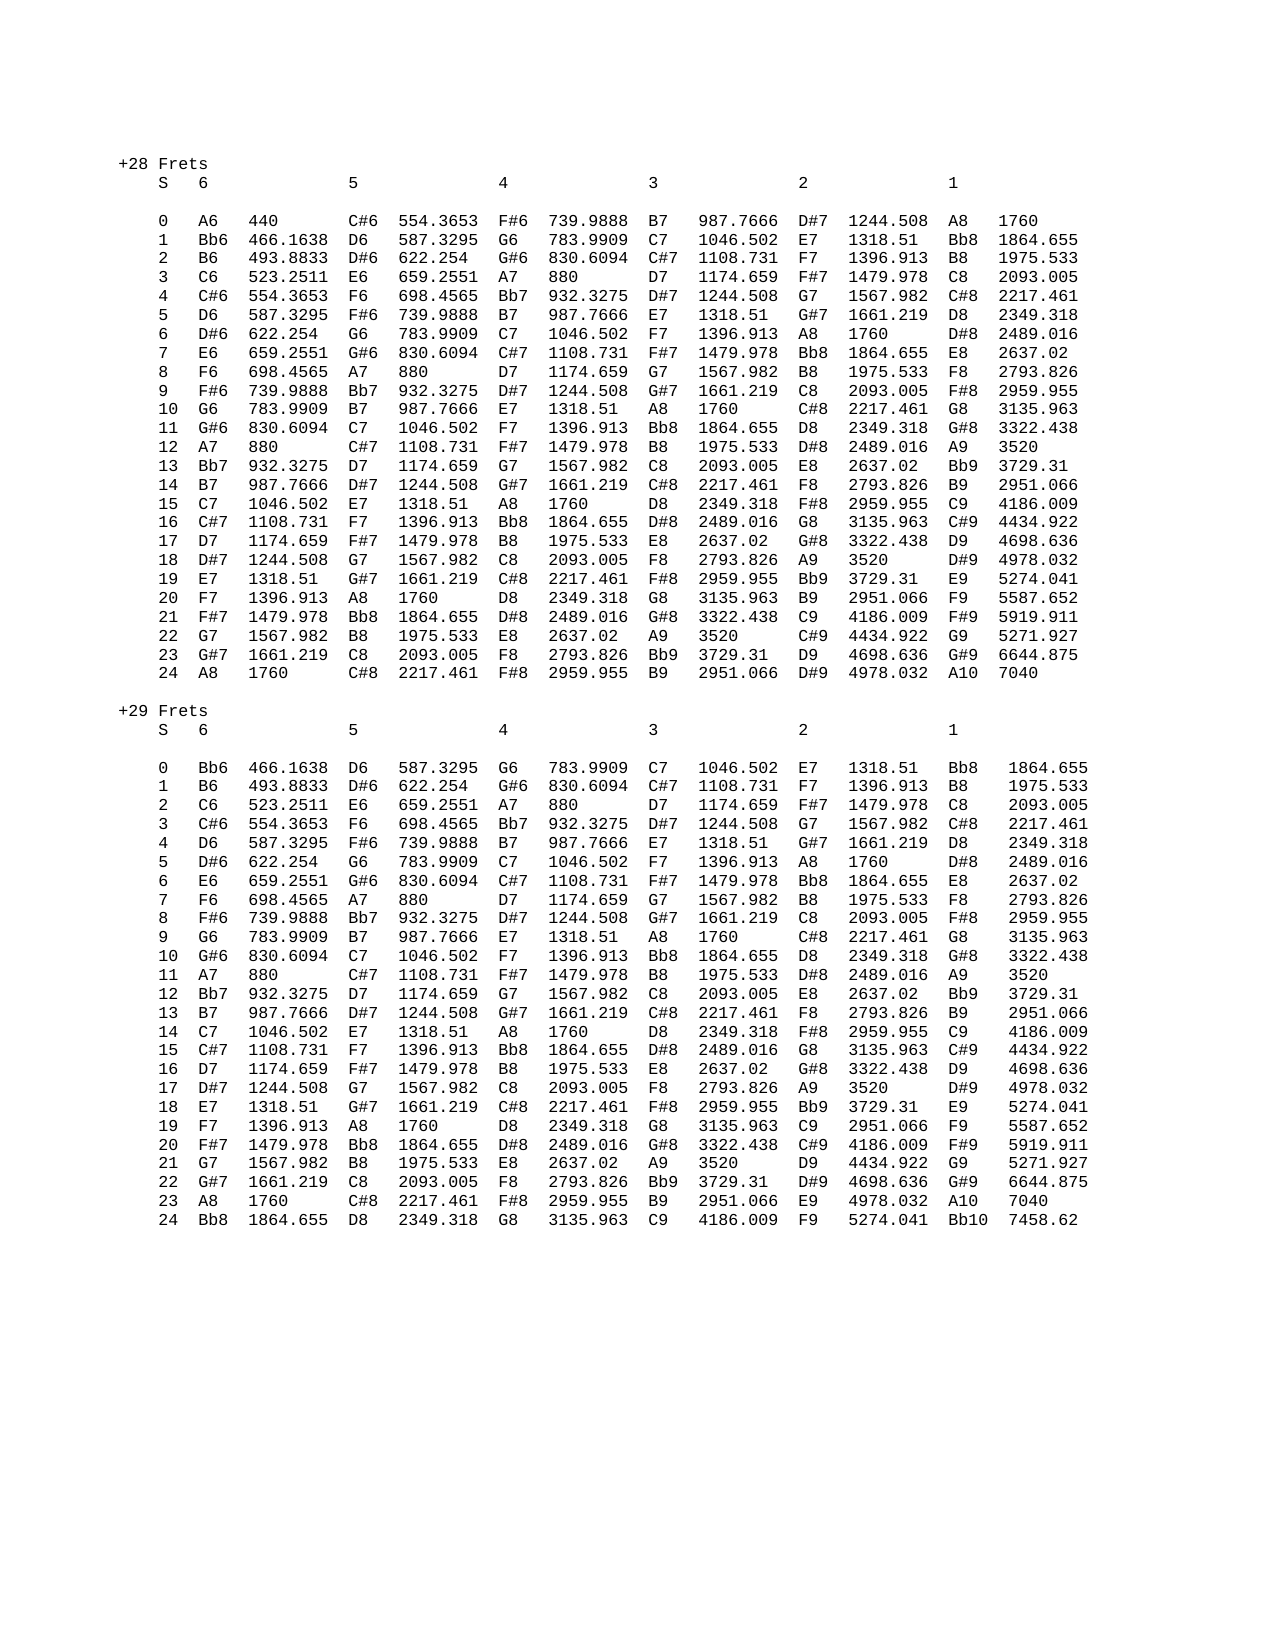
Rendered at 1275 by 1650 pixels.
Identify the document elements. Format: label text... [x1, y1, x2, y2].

text 5 D6 587.3295 F#6 739.9888 B7 987.7666 E7 1318.51 G#7 1661.219 D8 2349.318 [118, 307, 1157, 326]
text 23 A8 1760 C#8 2217.461 F#8 2959.955 B9 2951.066 E9 4978.032 A10 7040 [118, 1193, 1157, 1212]
text 6 E6 659.2551 G#6 830.6094 C#7 1108.731 F#7 1479.978 Bb8 1864.655 E8 2637.02 [118, 872, 1157, 891]
text 21 F#7 1479.978 Bb8 1864.655 D#8 2489.016 G#8 3322.438 C9 4186.009 F#9 5919.911 [118, 608, 1157, 627]
text 9 G6 783.9909 B7 987.7666 E7 1318.51 A8 1760 C#8 2217.461 G8 3135.963 [118, 929, 1157, 948]
text 1 B6 493.8833 D#6 622.254 G#6 830.6094 C#7 1108.731 F7 1396.913 B8 1975.533 [118, 778, 1157, 797]
text +28 Frets [118, 156, 1157, 175]
text 7 F6 698.4565 A7 880 D7 1174.659 G7 1567.982 B8 1975.533 F8 2793.826 [118, 891, 1157, 910]
text 11 A7 880 C#7 1108.731 F#7 1479.978 B8 1975.533 D#8 2489.016 A9 3520 [118, 967, 1157, 985]
text 10 G6 783.9909 B7 987.7666 E7 1318.51 A8 1760 C#8 2217.461 G8 3135.963 [118, 401, 1157, 420]
text 0 A6 440 C#6 554.3653 F#6 739.9888 B7 987.7666 D#7 1244.508 A8 1760 [118, 212, 1157, 231]
text 16 C#7 1108.731 F7 1396.913 Bb8 1864.655 D#8 2489.016 G8 3135.963 C#9 4434.922 [118, 514, 1157, 533]
text 21 G7 1567.982 B8 1975.533 E8 2637.02 A9 3520 D9 4434.922 G9 5271.927 [118, 1155, 1157, 1174]
text 2 C6 523.2511 E6 659.2551 A7 880 D7 1174.659 F#7 1479.978 C8 2093.005 [118, 797, 1157, 816]
text 24 Bb8 1864.655 D8 2349.318 G8 3135.963 C9 4186.009 F9 5274.041 Bb10 7458.62 [118, 1212, 1157, 1231]
text S 6 5 4 3 2 1 [118, 721, 1157, 740]
text 22 G#7 1661.219 C8 2093.005 F8 2793.826 Bb9 3729.31 D#9 4698.636 G#9 6644.875 [118, 1174, 1157, 1193]
text 7 E6 659.2551 G#6 830.6094 C#7 1108.731 F#7 1479.978 Bb8 1864.655 E8 2637.02 [118, 344, 1157, 363]
text 20 F7 1396.913 A8 1760 D8 2349.318 G8 3135.963 B9 2951.066 F9 5587.652 [118, 589, 1157, 608]
text 22 G7 1567.982 B8 1975.533 E8 2637.02 A9 3520 C#9 4434.922 G9 5271.927 [118, 627, 1157, 646]
text 20 F#7 1479.978 Bb8 1864.655 D#8 2489.016 G#8 3322.438 C#9 4186.009 F#9 5919.911 [118, 1136, 1157, 1155]
text 3 C#6 554.3653 F6 698.4565 Bb7 932.3275 D#7 1244.508 G7 1567.982 C#8 2217.461 [118, 816, 1157, 834]
text 11 G#6 830.6094 C7 1046.502 F7 1396.913 Bb8 1864.655 D8 2349.318 G#8 3322.438 [118, 420, 1157, 439]
text 5 D#6 622.254 G6 783.9909 C7 1046.502 F7 1396.913 A8 1760 D#8 2489.016 [118, 853, 1157, 872]
text 0 Bb6 466.1638 D6 587.3295 G6 783.9909 C7 1046.502 E7 1318.51 Bb8 1864.655 [118, 759, 1157, 778]
text 6 D#6 622.254 G6 783.9909 C7 1046.502 F7 1396.913 A8 1760 D#8 2489.016 [118, 326, 1157, 344]
text 13 Bb7 932.3275 D7 1174.659 G7 1567.982 C8 2093.005 E8 2637.02 Bb9 3729.31 [118, 457, 1157, 476]
text 18 E7 1318.51 G#7 1661.219 C#8 2217.461 F#8 2959.955 Bb9 3729.31 E9 5274.041 [118, 1098, 1157, 1117]
text 14 C7 1046.502 E7 1318.51 A8 1760 D8 2349.318 F#8 2959.955 C9 4186.009 [118, 1023, 1157, 1042]
text 14 B7 987.7666 D#7 1244.508 G#7 1661.219 C#8 2217.461 F8 2793.826 B9 2951.066 [118, 476, 1157, 495]
text 16 D7 1174.659 F#7 1479.978 B8 1975.533 E8 2637.02 G#8 3322.438 D9 4698.636 [118, 1061, 1157, 1080]
text 4 D6 587.3295 F#6 739.9888 B7 987.7666 E7 1318.51 G#7 1661.219 D8 2349.318 [118, 834, 1157, 853]
text 1 Bb6 466.1638 D6 587.3295 G6 783.9909 C7 1046.502 E7 1318.51 Bb8 1864.655 [118, 231, 1157, 250]
text 8 F6 698.4565 A7 880 D7 1174.659 G7 1567.982 B8 1975.533 F8 2793.826 [118, 363, 1157, 382]
text 9 F#6 739.9888 Bb7 932.3275 D#7 1244.508 G#7 1661.219 C8 2093.005 F#8 2959.955 [118, 382, 1157, 401]
text 3 C6 523.2511 E6 659.2551 A7 880 D7 1174.659 F#7 1479.978 C8 2093.005 [118, 269, 1157, 288]
text 8 F#6 739.9888 Bb7 932.3275 D#7 1244.508 G#7 1661.219 C8 2093.005 F#8 2959.955 [118, 910, 1157, 929]
text 10 G#6 830.6094 C7 1046.502 F7 1396.913 Bb8 1864.655 D8 2349.318 G#8 3322.438 [118, 948, 1157, 967]
text 17 D7 1174.659 F#7 1479.978 B8 1975.533 E8 2637.02 G#8 3322.438 D9 4698.636 [118, 533, 1157, 552]
text 17 D#7 1244.508 G7 1567.982 C8 2093.005 F8 2793.826 A9 3520 D#9 4978.032 [118, 1080, 1157, 1098]
text 13 B7 987.7666 D#7 1244.508 G#7 1661.219 C#8 2217.461 F8 2793.826 B9 2951.066 [118, 1004, 1157, 1023]
text 24 A8 1760 C#8 2217.461 F#8 2959.955 B9 2951.066 D#9 4978.032 A10 7040 [118, 665, 1157, 684]
text 2 B6 493.8833 D#6 622.254 G#6 830.6094 C#7 1108.731 F7 1396.913 B8 1975.533 [118, 250, 1157, 269]
text 15 C7 1046.502 E7 1318.51 A8 1760 D8 2349.318 F#8 2959.955 C9 4186.009 [118, 495, 1157, 514]
text 15 C#7 1108.731 F7 1396.913 Bb8 1864.655 D#8 2489.016 G8 3135.963 C#9 4434.922 [118, 1042, 1157, 1061]
text 19 E7 1318.51 G#7 1661.219 C#8 2217.461 F#8 2959.955 Bb9 3729.31 E9 5274.041 [118, 571, 1157, 589]
text +29 Frets [118, 703, 1157, 721]
text 23 G#7 1661.219 C8 2093.005 F8 2793.826 Bb9 3729.31 D9 4698.636 G#9 6644.875 [118, 646, 1157, 665]
text S 6 5 4 3 2 1 [118, 175, 1157, 193]
text 19 F7 1396.913 A8 1760 D8 2349.318 G8 3135.963 C9 2951.066 F9 5587.652 [118, 1117, 1157, 1136]
text 12 Bb7 932.3275 D7 1174.659 G7 1567.982 C8 2093.005 E8 2637.02 Bb9 3729.31 [118, 985, 1157, 1004]
text 18 D#7 1244.508 G7 1567.982 C8 2093.005 F8 2793.826 A9 3520 D#9 4978.032 [118, 552, 1157, 571]
text 12 A7 880 C#7 1108.731 F#7 1479.978 B8 1975.533 D#8 2489.016 A9 3520 [118, 439, 1157, 457]
text 4 C#6 554.3653 F6 698.4565 Bb7 932.3275 D#7 1244.508 G7 1567.982 C#8 2217.461 [118, 288, 1157, 307]
